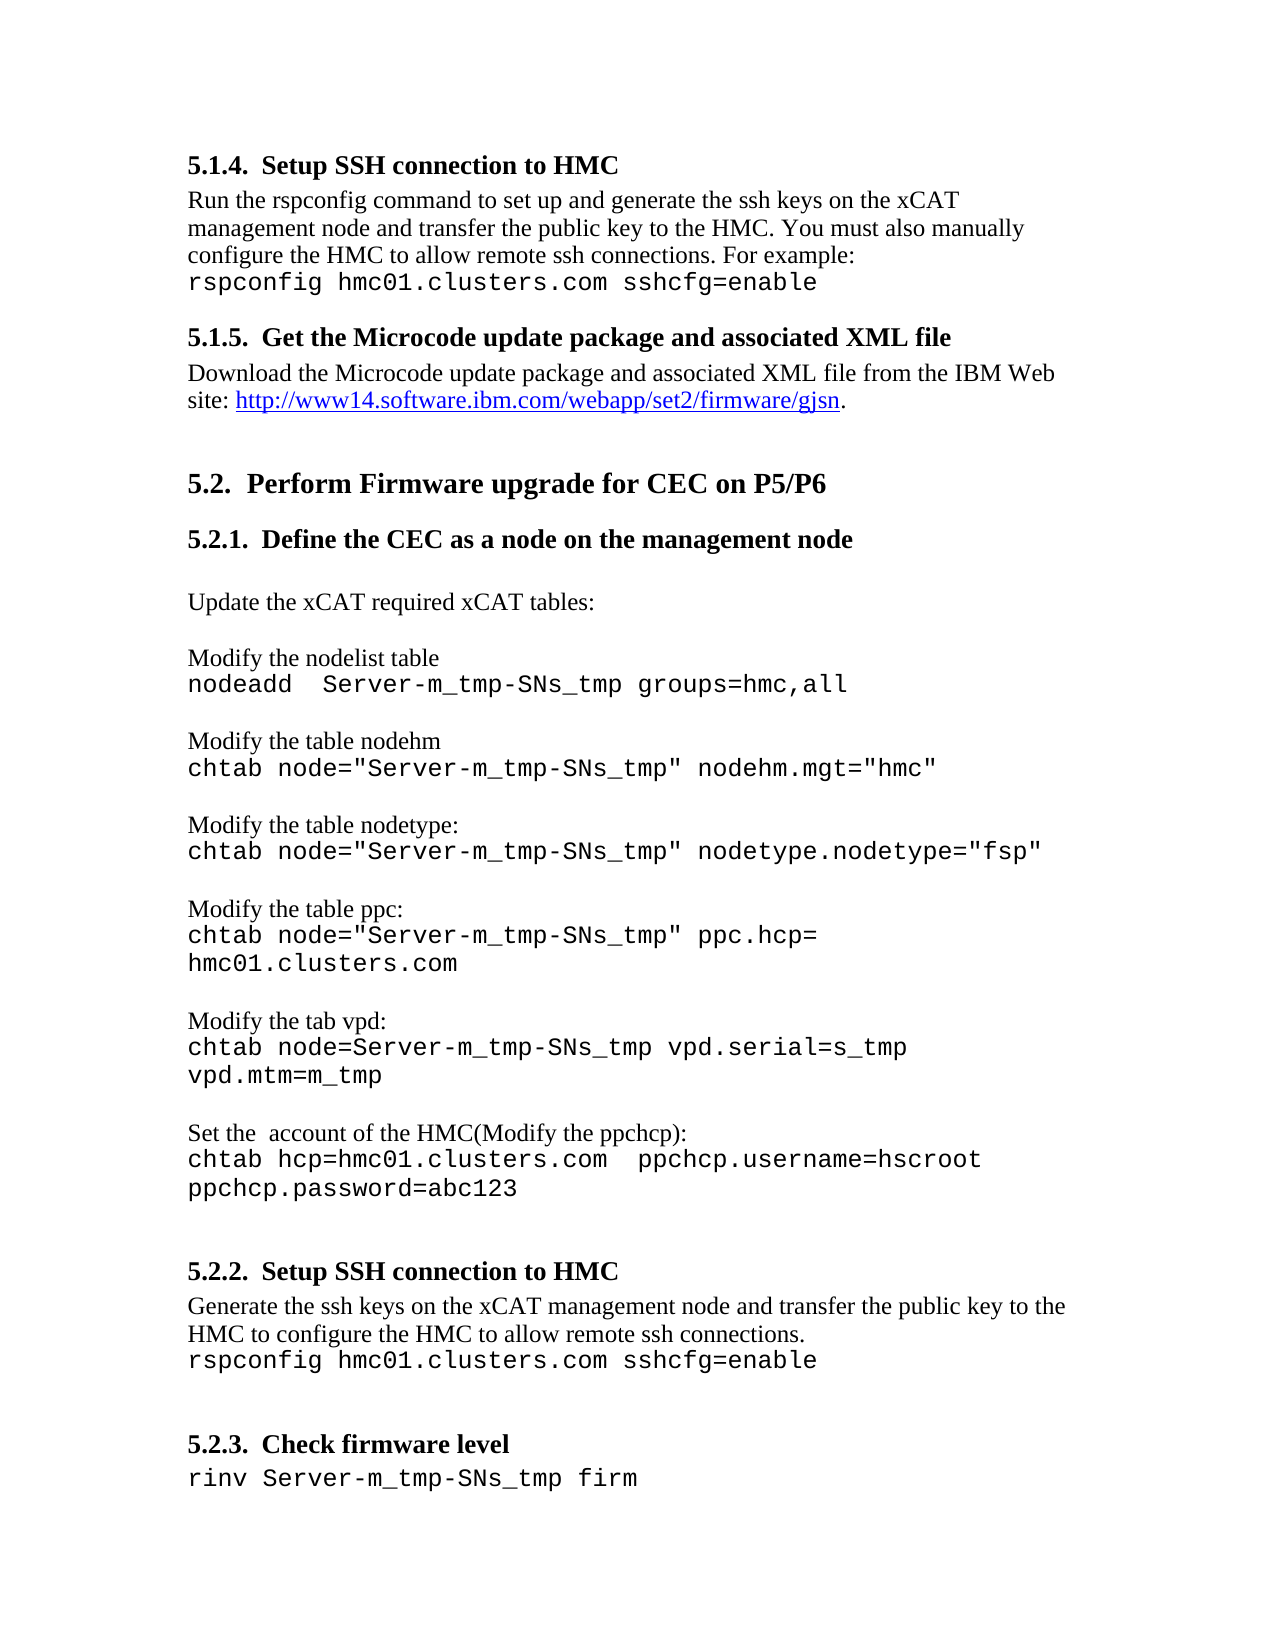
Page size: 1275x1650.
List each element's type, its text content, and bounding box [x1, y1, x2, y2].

text chtab node="Server-m_tmp-SNs_tmp" ppc.hcp= hmc01.clusters.com [187, 923, 1087, 979]
text rspconfig hmc01.clusters.com sshcfg=enable [187, 1348, 1087, 1376]
subtitle Define the CEC as a node on the management node [187, 524, 1087, 554]
text rspconfig hmc01.clusters.com sshcfg=enable [187, 269, 1087, 298]
text Update the xCAT required xCAT tables: [187, 588, 1087, 616]
text Modify the table ppc: [187, 895, 1087, 923]
subtitle Check firmware level [187, 1429, 1087, 1459]
text Modify the nodelist table [187, 644, 1087, 671]
subtitle Setup SSH connection to HMC [187, 1256, 1087, 1286]
text Modify the table nodehm [187, 727, 1087, 755]
text nodeadd Server-m_tmp-SNs_tmp groups=hmc,all [187, 671, 1087, 700]
text Set the account of the HMC(Modify the ppchcp): [187, 1119, 1087, 1147]
subtitle Get the Microcode update package and associated XML file [187, 323, 1087, 353]
text Modify the table nodetype: [187, 811, 1087, 839]
text Generate the ssh keys on the xCAT management node and transfer the public key to the HMC to configure the HMC to allow remote ssh connections. [187, 1292, 1087, 1348]
text chtab hcp=hmc01.clusters.com ppchcp.username=hscroot ppchcp.password=abc123 [187, 1147, 1087, 1203]
text chtab node="Server-m_tmp-SNs_tmp" nodehm.mgt="hmc" [187, 755, 1087, 783]
subtitle Perform Firmware upgrade for CEC on P5/P6 [187, 467, 1087, 499]
text Modify the tab vpd: [187, 1007, 1087, 1035]
text rinv Server-m_tmp-SNs_tmp firm [187, 1465, 1087, 1493]
text chtab node="Server-m_tmp-SNs_tmp" nodetype.nodetype="fsp" [187, 839, 1087, 867]
text Run the rspconfig command to set up and generate the ssh keys on the xCAT management node and transfer the public key to the HMC. You must also manually configure the HMC to allow remote ssh connections. For example: [187, 186, 1087, 269]
text Download the Microcode update package and associated XML file from the IBM Web site: http://www14.software.ibm.com/webapp/set2/firmware/gjsn. [187, 359, 1087, 414]
subtitle Setup SSH connection to HMC [187, 150, 1087, 180]
text chtab node=Server-m_tmp-SNs_tmp vpd.serial=s_tmp vpd.mtm=m_tmp [187, 1035, 1087, 1091]
